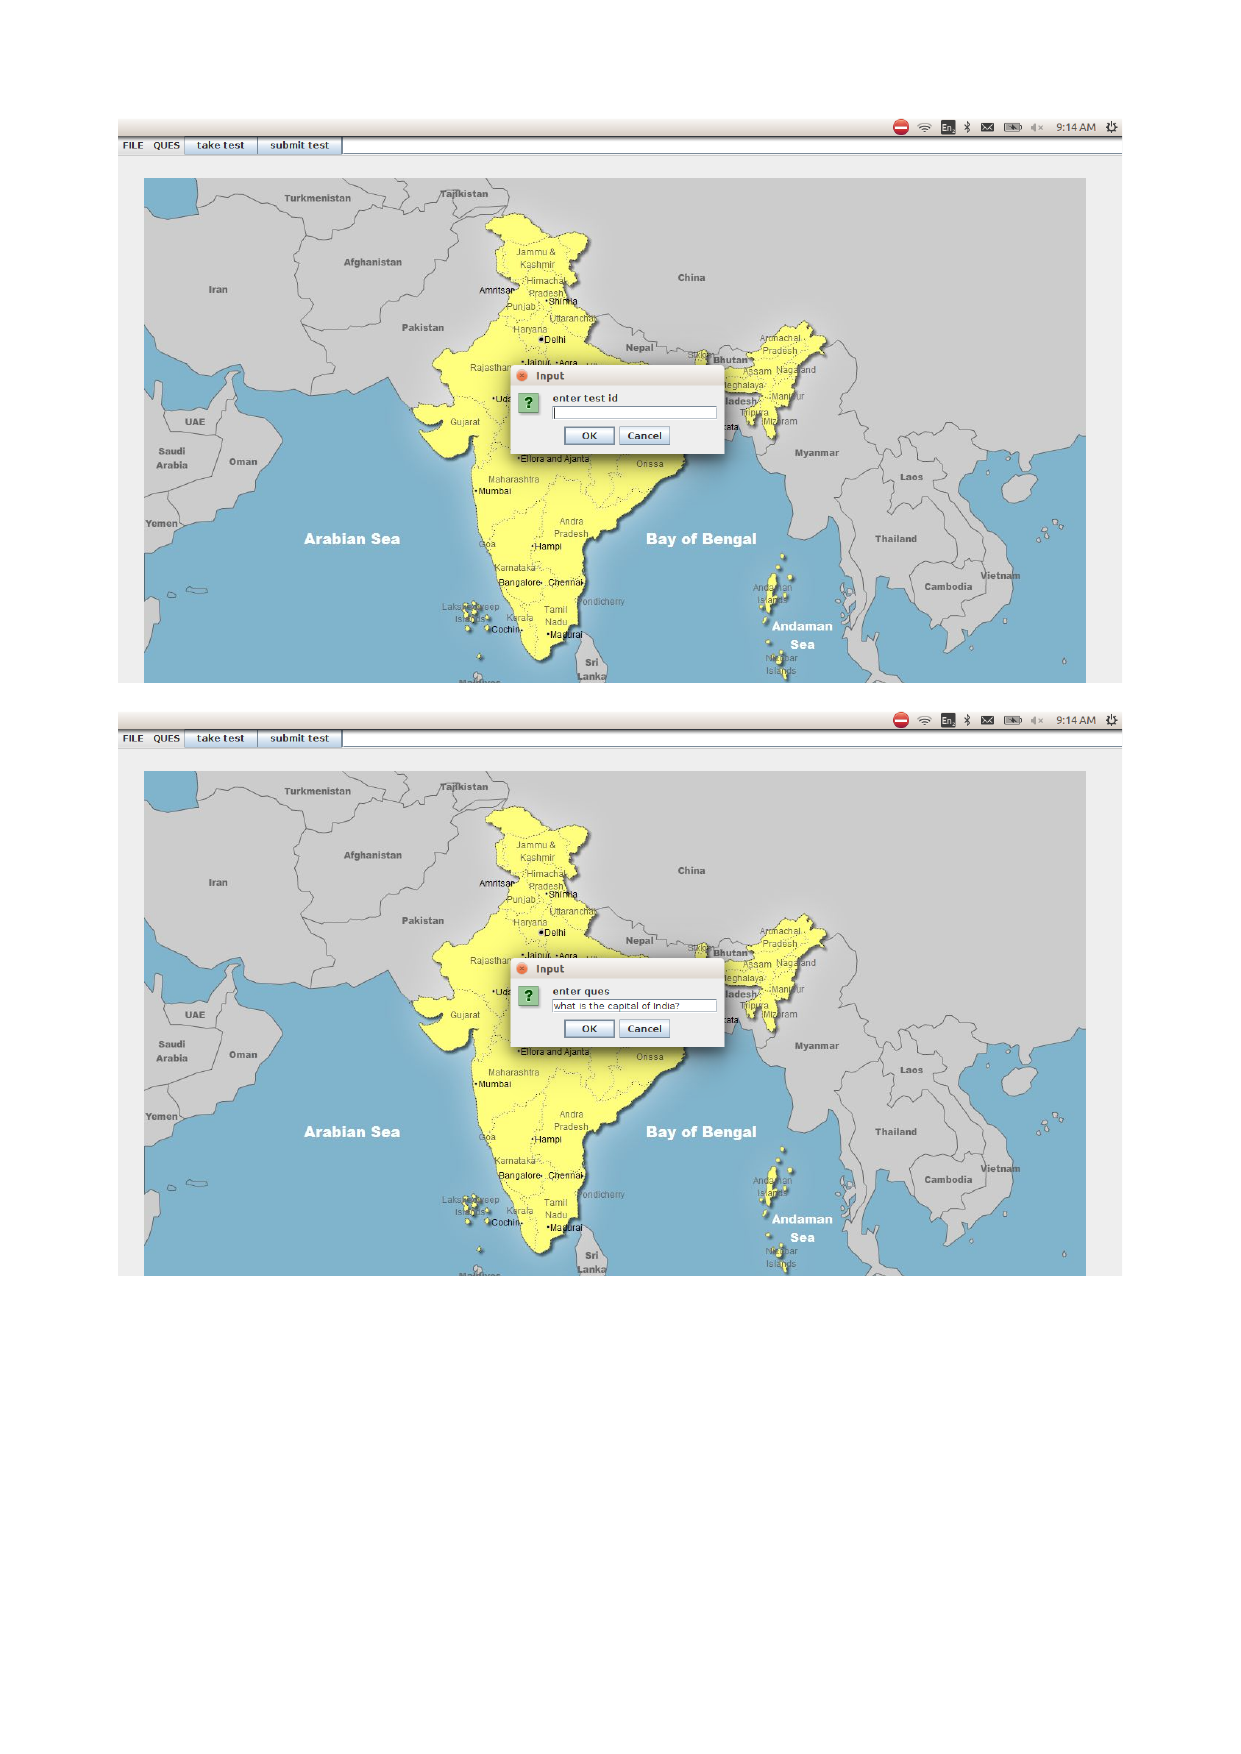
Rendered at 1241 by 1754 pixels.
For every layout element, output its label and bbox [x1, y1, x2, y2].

picture [118, 711, 1123, 1276]
picture [118, 118, 1123, 683]
